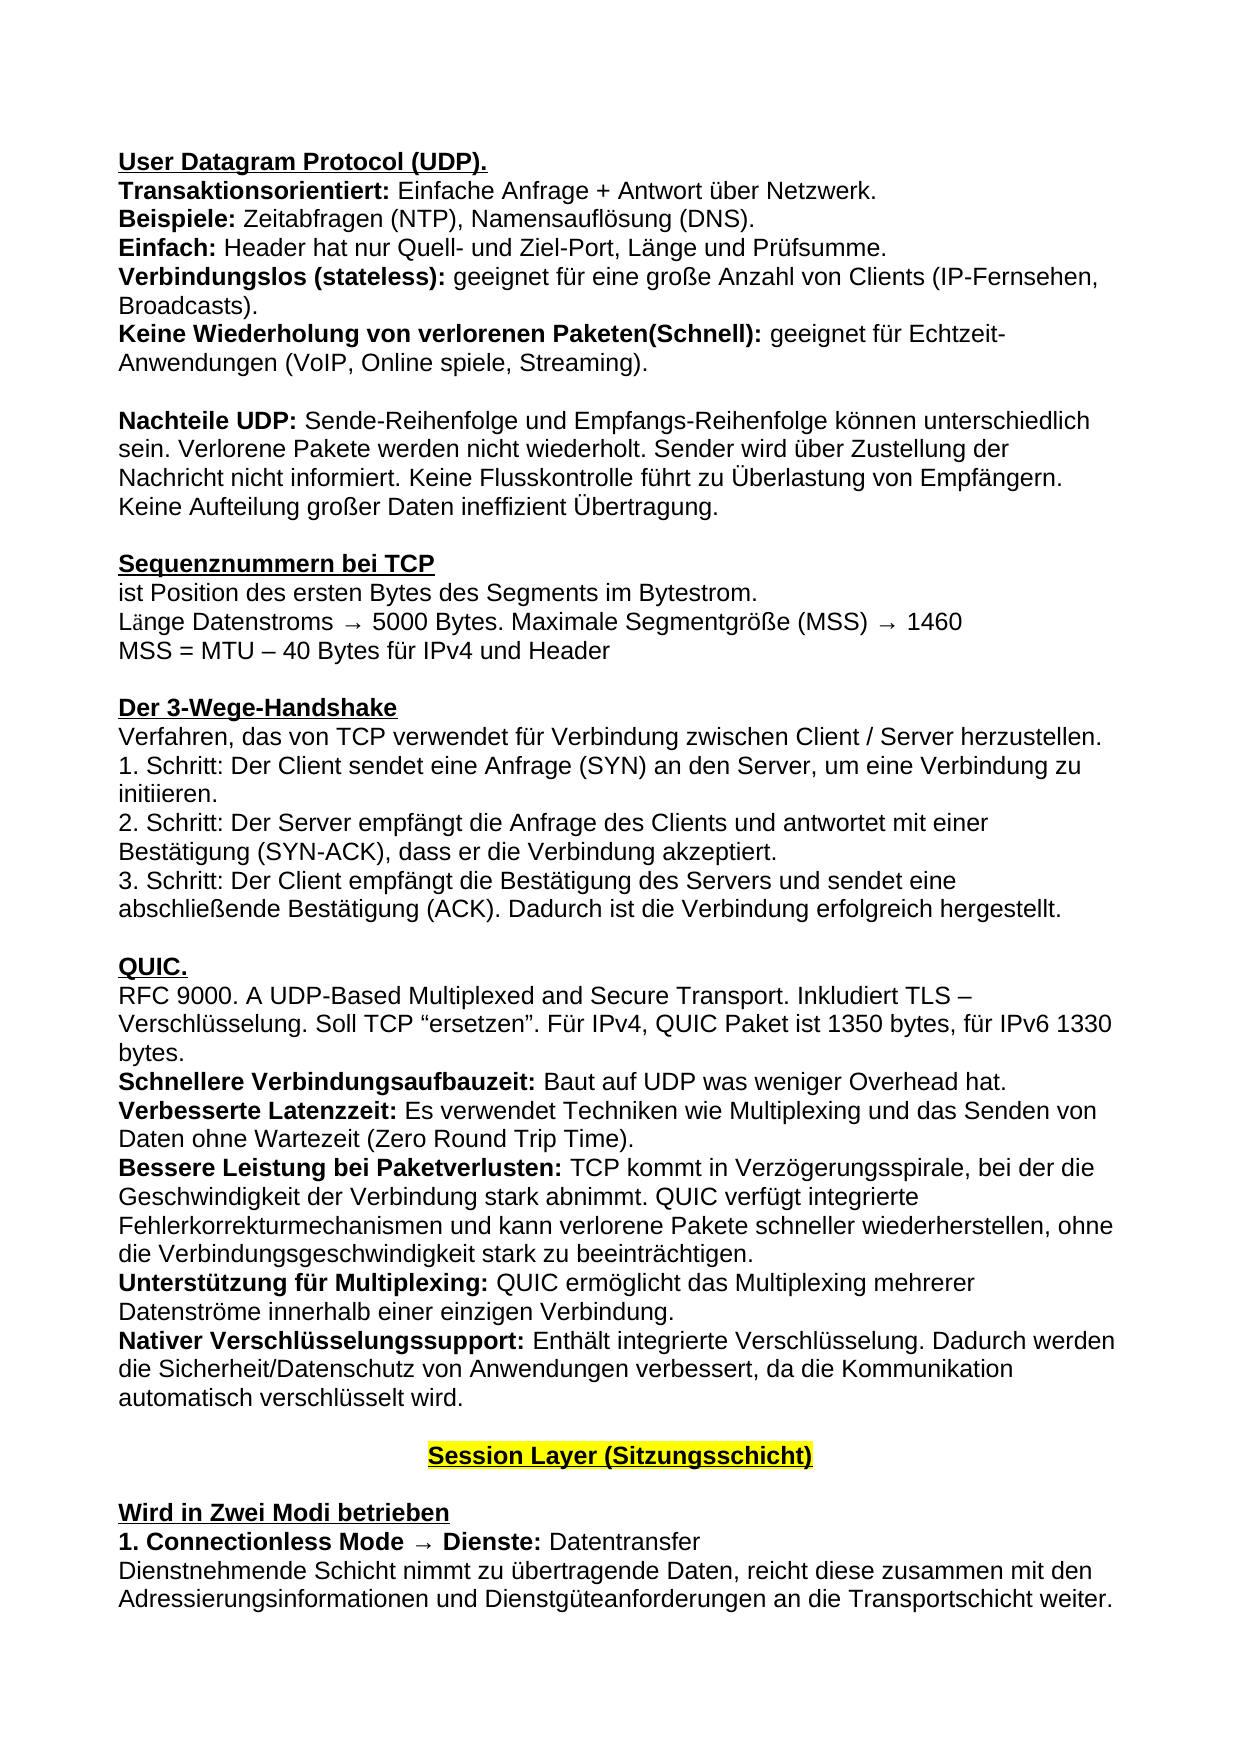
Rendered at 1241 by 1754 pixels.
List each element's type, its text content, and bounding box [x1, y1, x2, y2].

text Unterstützung für Multiplexing: QUIC ermöglicht das Multiplexing mehrerer Datenströme innerhalb einer einzigen Verbindung. [118, 1268, 1122, 1326]
text Sequenznummern bei TCP [118, 549, 1122, 578]
text 3. Schritt: Der Client empfängt die Bestätigung des Servers und sendet eine abschließende Bestätigung (ACK). Dadurch ist die Verbindung erfolgreich hergestellt. [118, 866, 1122, 923]
text Der 3-Wege-Handshake [118, 693, 1122, 722]
text Einfach: Header hat nur Quell- und Ziel-Port, Länge und Prüfsumme. [118, 233, 1122, 262]
text Länge Datenstroms → 5000 Bytes. Maximale Segmentgröße (MSS) → 1460 [118, 607, 1122, 636]
text Wird in Zwei Modi betrieben [118, 1498, 1122, 1527]
text Nachteile UDP: Sende-Reihenfolge und Empfangs-Reihenfolge können unterschiedlich sein. Verlorene Pakete werden nicht wiederholt. Sender wird über Zustellung der Nachricht nicht informiert. Keine Flusskontrolle führt zu Überlastung von Empfängern. Keine Aufteilung großer Daten ineffizient Übertragung. [118, 406, 1122, 521]
text Bessere Leistung bei Paketverlusten: TCP kommt in Verzögerungsspirale, bei der die Geschwindigkeit der Verbindung stark abnimmt. QUIC verfügt integrierte Fehlerkorrekturmechanismen und kann verlorene Pakete schneller wiederherstellen, ohne die Verbindungsgeschwindigkeit stark zu beeinträchtigen. [118, 1153, 1122, 1268]
text Transaktionsorientiert: Einfache Anfrage + Antwort über Netzwerk. [118, 176, 1122, 204]
text RFC 9000. A UDP-Based Multiplexed and Secure Transport. Inkludiert TLS – Verschlüsselung. Soll TCP “ersetzen”. Für IPv4, QUIC Paket ist 1350 bytes, für IPv6 1330 bytes. [118, 981, 1122, 1067]
text Verbindungslos (stateless): geeignet für eine große Anzahl von Clients (IP-Fernsehen, Broadcasts). [118, 262, 1122, 319]
text ist Position des ersten Bytes des Segments im Bytestrom. [118, 578, 1122, 607]
text Session Layer (Sitzungsschicht) [118, 1441, 1122, 1469]
text Dienstnehmende Schicht nimmt zu übertragende Daten, reicht diese zusammen mit den Adressierungsinformationen und Dienstgüteanforderungen an die Transportschicht weiter. [118, 1556, 1122, 1613]
text MSS = MTU – 40 Bytes für IPv4 und Header [118, 636, 1122, 664]
text Nativer Verschlüsselungssupport: Enthält integrierte Verschlüsselung. Dadurch werden die Sicherheit/Datenschutz von Anwendungen verbessert, da die Kommunikation automatisch verschlüsselt wird. [118, 1326, 1122, 1412]
text 2. Schritt: Der Server empfängt die Anfrage des Clients und antwortet mit einer Bestätigung (SYN-ACK), dass er die Verbindung akzeptiert. [118, 808, 1122, 866]
text QUIC. [118, 952, 1122, 981]
text User Datagram Protocol (UDP). [118, 147, 1122, 176]
text Schnellere Verbindungsaufbauzeit: Baut auf UDP was weniger Overhead hat. [118, 1067, 1122, 1096]
text 1. Connectionless Mode → Dienste: Datentransfer [118, 1527, 1122, 1556]
text Verbesserte Latenzzeit: Es verwendet Techniken wie Multiplexing und das Senden von Daten ohne Wartezeit (Zero Round Trip Time). [118, 1096, 1122, 1153]
text Keine Wiederholung von verlorenen Paketen(Schnell): geeignet für Echtzeit-Anwendungen (VoIP, Online spiele, Streaming). [118, 319, 1122, 377]
text Verfahren, das von TCP verwendet für Verbindung zwischen Client / Server herzustellen. [118, 722, 1122, 751]
text Beispiele: Zeitabfragen (NTP), Namensauflösung (DNS). [118, 204, 1122, 233]
text 1. Schritt: Der Client sendet eine Anfrage (SYN) an den Server, um eine Verbindung zu initiieren. [118, 751, 1122, 808]
